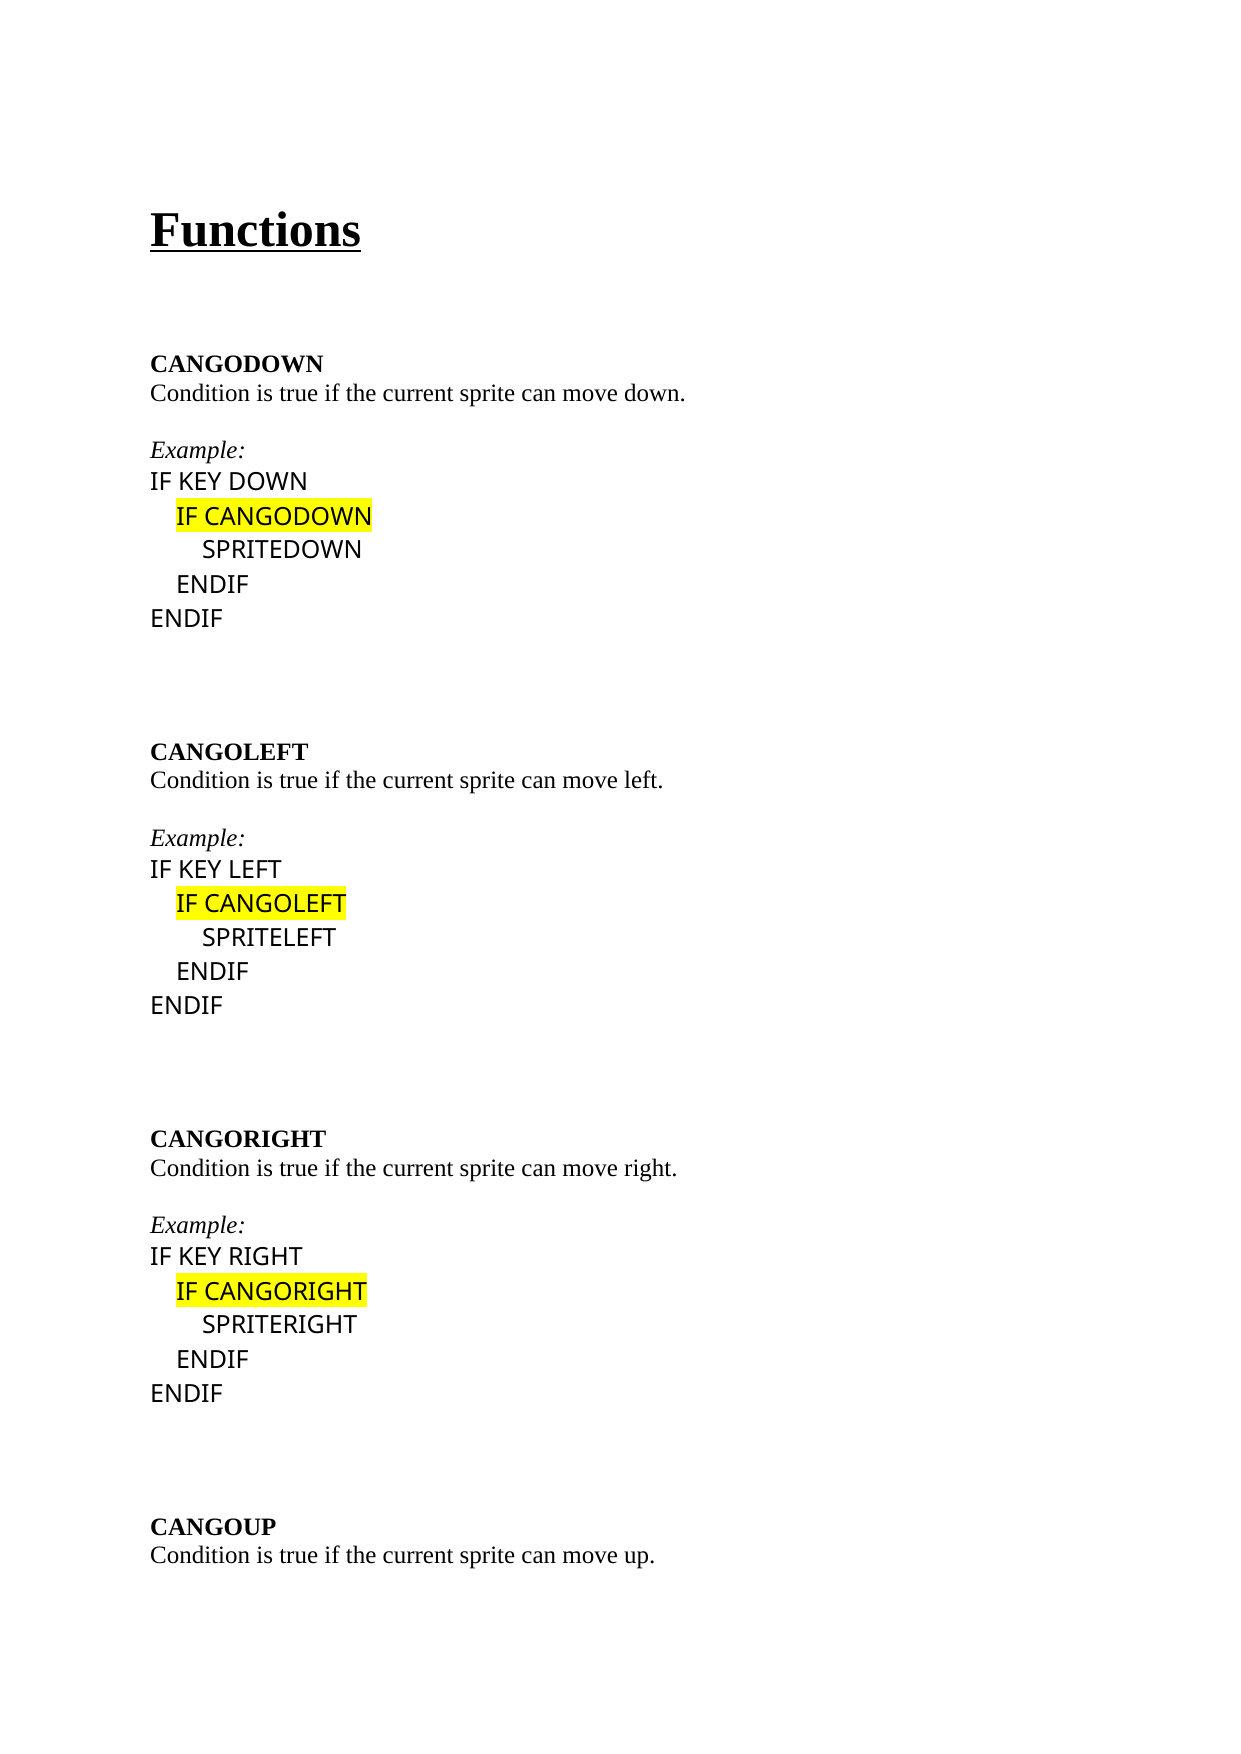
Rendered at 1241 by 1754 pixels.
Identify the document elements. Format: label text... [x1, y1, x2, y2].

text ENDIF [150, 1341, 1090, 1375]
text Condition is true if the current sprite can move up. [150, 1540, 1090, 1569]
text Example: [150, 435, 1090, 464]
text CANGOLEFT [150, 737, 1090, 765]
text IF CANGODOWN [150, 498, 1090, 532]
text SPRITEDOWN [150, 532, 1090, 566]
text IF KEY RIGHT [150, 1239, 1090, 1273]
text ENDIF [150, 954, 1090, 988]
subtitle Functions [150, 200, 1090, 257]
text Condition is true if the current sprite can move left. [150, 765, 1090, 794]
text IF KEY DOWN [150, 464, 1090, 498]
text ENDIF [150, 600, 1090, 634]
text SPRITERIGHT [150, 1307, 1090, 1341]
text IF CANGORIGHT [150, 1273, 1090, 1307]
text CANGOUP [150, 1512, 1090, 1540]
text Condition is true if the current sprite can move right. [150, 1153, 1090, 1182]
text ENDIF [150, 566, 1090, 600]
text Example: [150, 1210, 1090, 1239]
text IF CANGOLEFT [150, 886, 1090, 920]
text ENDIF [150, 1375, 1090, 1409]
text IF KEY LEFT [150, 852, 1090, 886]
text CANGODOWN [150, 349, 1090, 378]
text Condition is true if the current sprite can move down. [150, 378, 1090, 407]
text Example: [150, 823, 1090, 852]
text SPRITELEFT [150, 920, 1090, 954]
text CANGORIGHT [150, 1124, 1090, 1153]
text ENDIF [150, 988, 1090, 1022]
